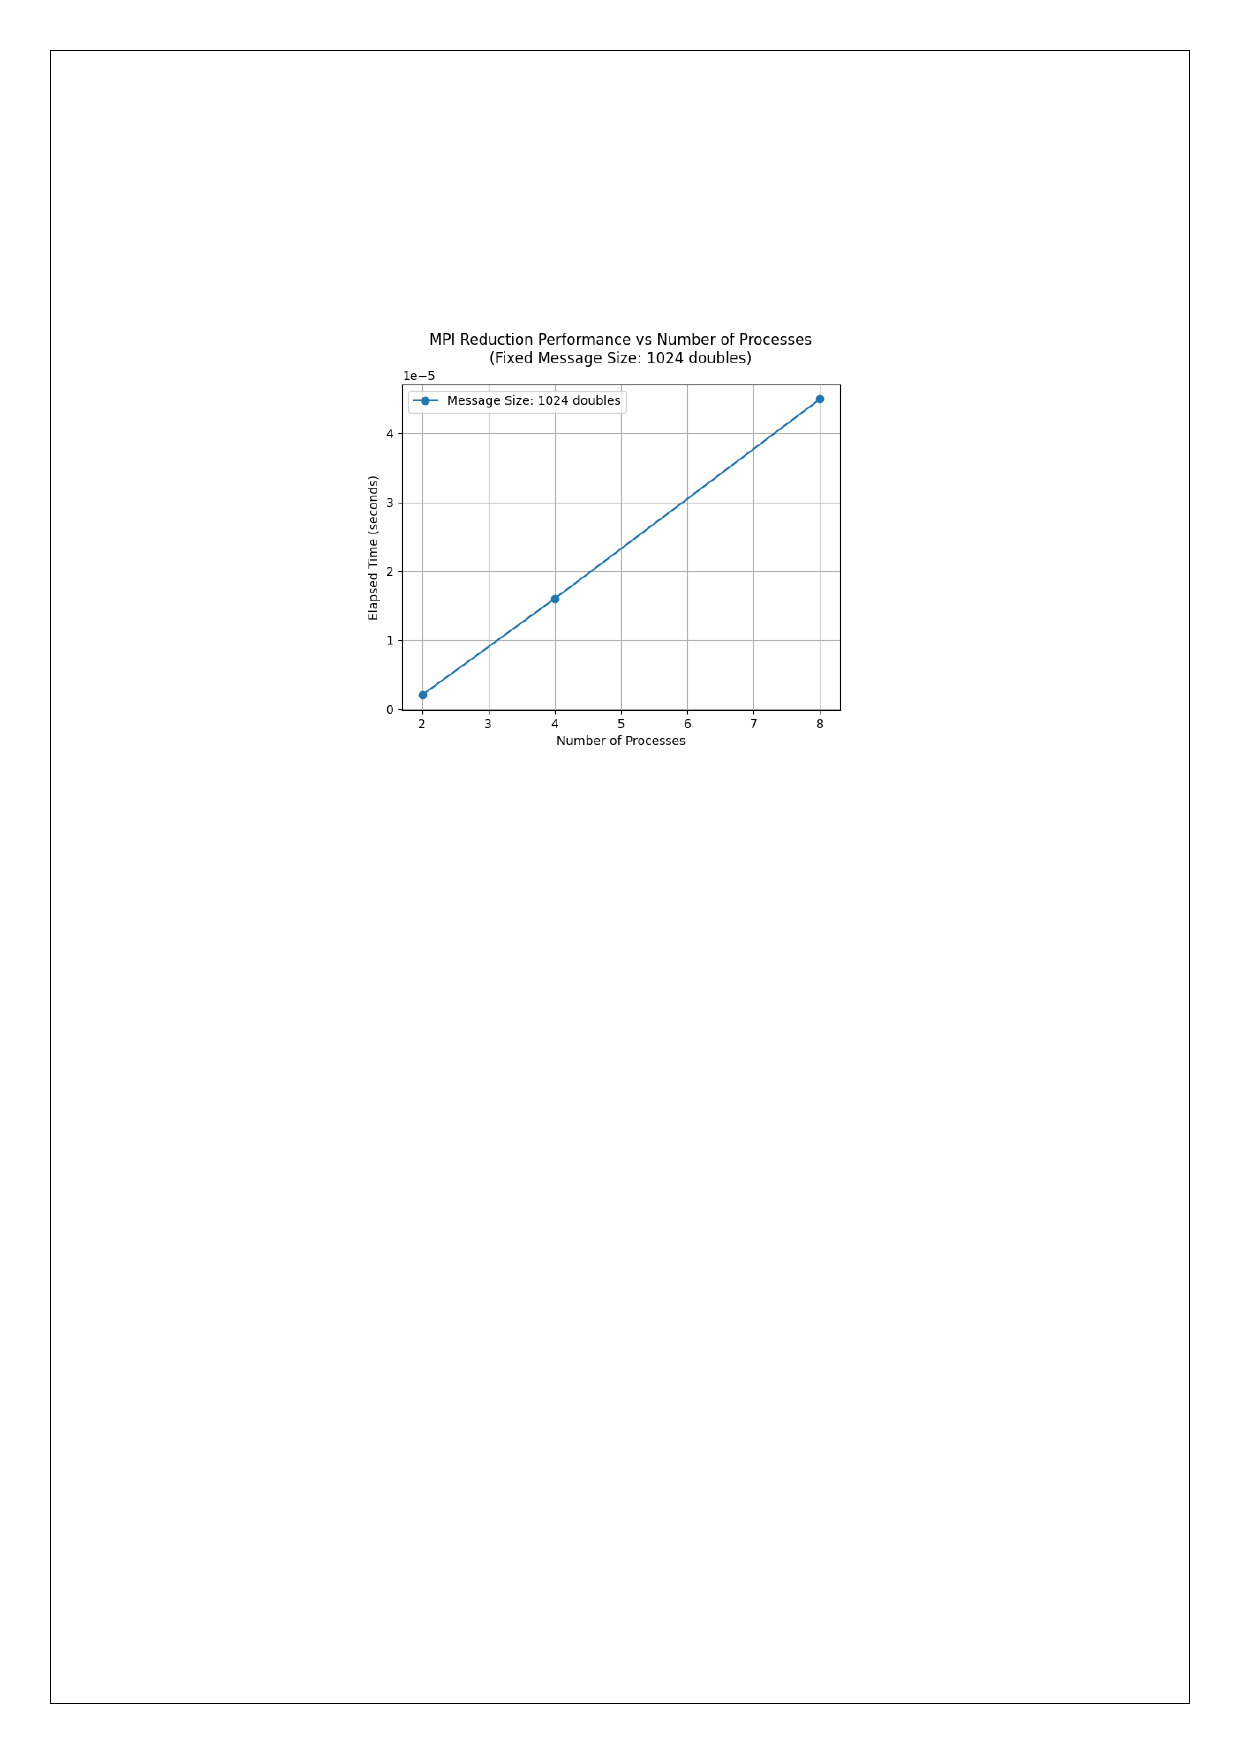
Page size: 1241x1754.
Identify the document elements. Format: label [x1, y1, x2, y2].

picture [331, 333, 896, 756]
